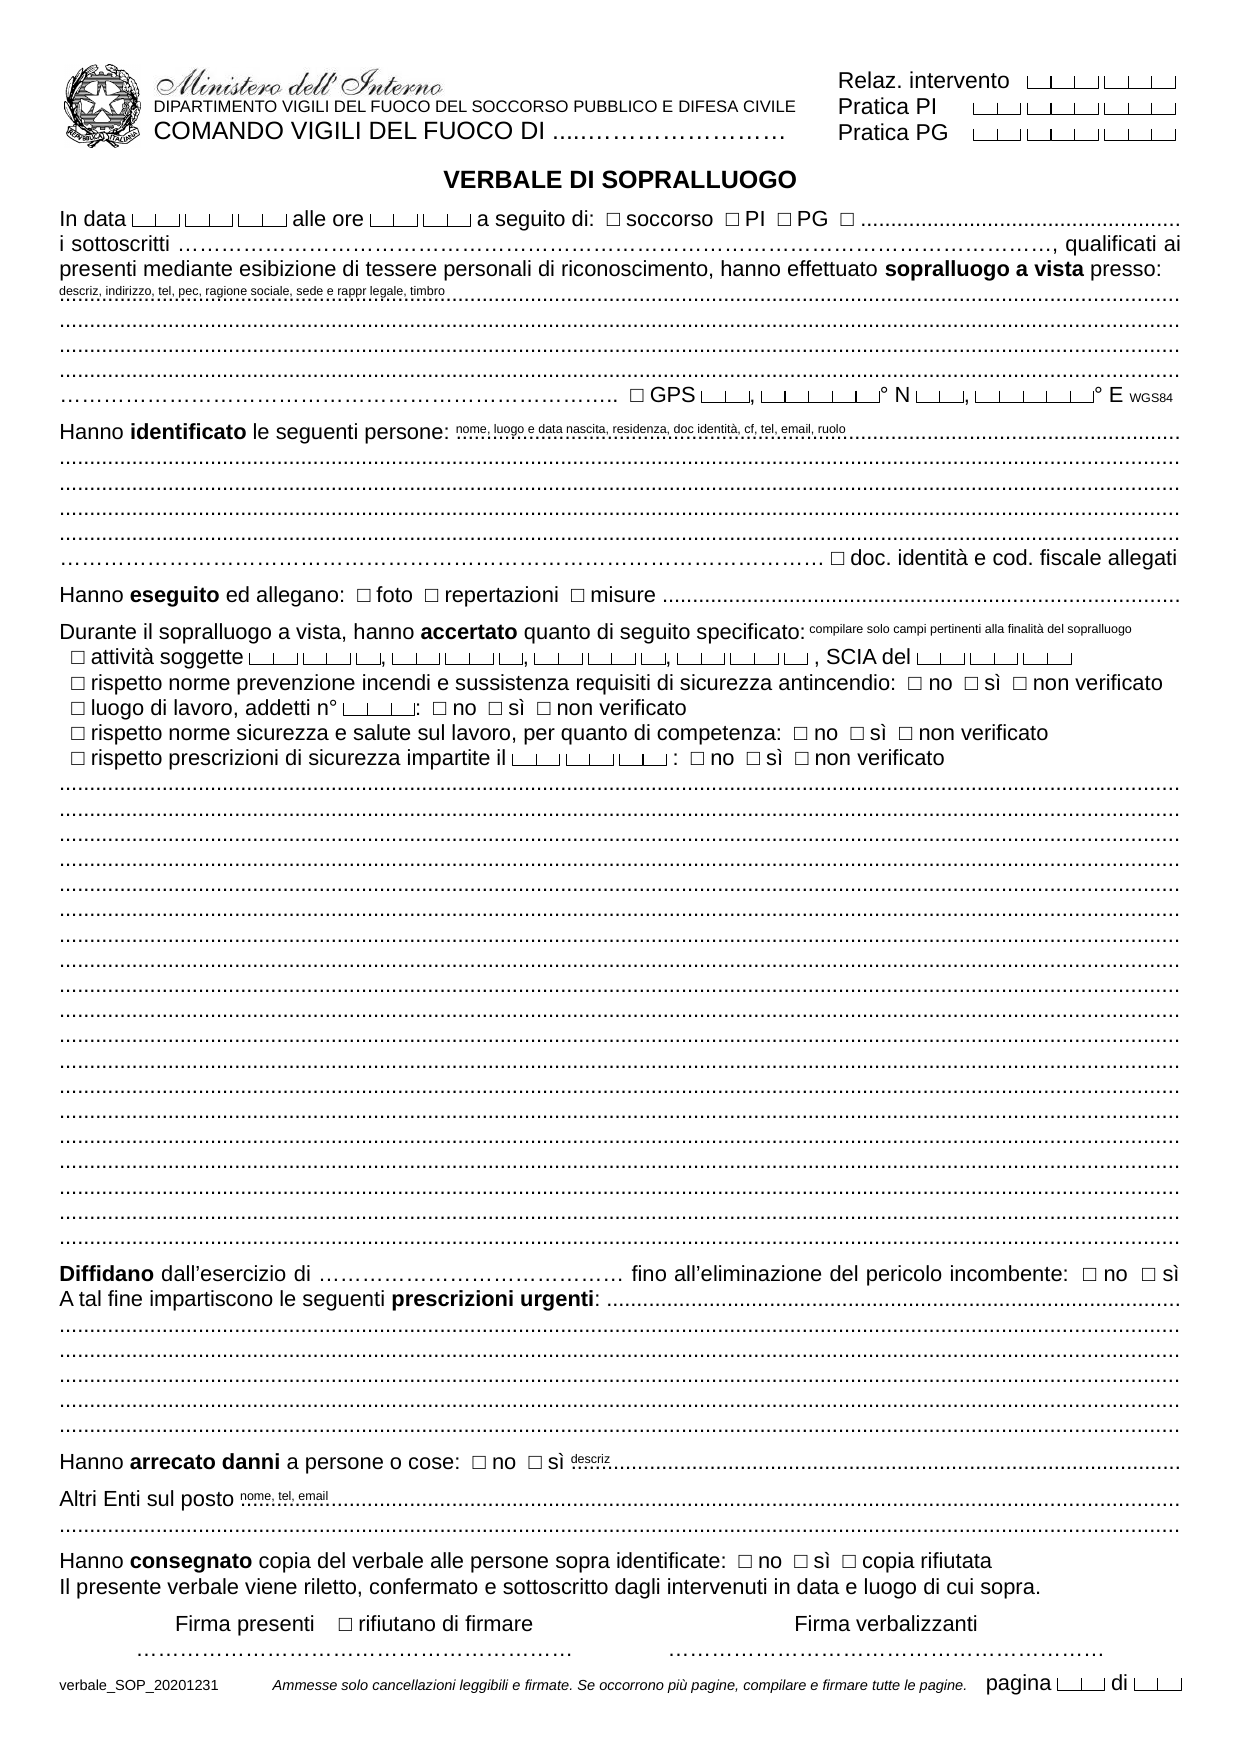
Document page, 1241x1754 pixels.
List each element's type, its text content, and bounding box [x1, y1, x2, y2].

text Diffidano dall’esercizio di …………………………………… fino all’eliminazione del pericolo incombente: □ no □ sì A tal fine impartiscono le seguenti prescrizioni urgenti: [59, 1261, 1181, 1437]
text In data alle ore a seguito di: □ soccorso □ PI □ PG □ [59, 206, 1181, 231]
text Hanno identificato le seguenti persone: …………………………………………………………………………………………… □ doc. identità e cod. fiscale allegati [59, 419, 1181, 570]
table_header Relaz. intervento Pratica PI Pratica PG [803, 59, 1181, 153]
text VERBALE DI SOPRALLUOGO [59, 165, 1181, 194]
text □ attività soggette , , , , SCIA del [59, 644, 1181, 669]
text i sottoscritti …………………………………………………………………………………………………………, qualificati ai presenti mediante esibizione di tessere personali di riconoscimento, hanno effettuato sopralluogo a vista presso: [59, 231, 1181, 281]
text □ rispetto norme sicurezza e salute sul lavoro, per quanto di competenza: □ no □ sì □ non verificato [59, 720, 1181, 745]
text …………………………………………………… …………………………………………………… [59, 1636, 1181, 1661]
picture [64, 64, 141, 148]
text □ rispetto norme prevenzione incendi e sussistenza requisiti di sicurezza antincendio: □ no □ sì □ non verificato [59, 669, 1181, 695]
text Hanno arrecato danni a persone o cose: □ no □ sì [59, 1449, 1181, 1474]
text Durante il sopralluogo a vista, hanno accertato quanto di seguito specificato: [59, 619, 1181, 644]
text Firma presenti □ rifiutano di firmare Firma verbalizzanti [59, 1611, 1181, 1636]
text ………………………………………………………………….. □ GPS , ° N , ° E WGS84 [59, 281, 1181, 407]
picture [153, 67, 449, 97]
table_header [59, 59, 147, 153]
text Altri Enti sul posto [59, 1486, 1181, 1537]
text Il presente verbale viene riletto, confermato e sottoscritto dagli intervenuti in data e luogo di cui sopra. [59, 1574, 1181, 1599]
text Hanno eseguito ed allegano: □ foto □ repertazioni □ misure [59, 582, 1181, 607]
text Hanno consegnato copia del verbale alle persone sopra identificate: □ no □ sì □ copia rifiutata [59, 1548, 1181, 1574]
text □ rispetto prescrizioni di sicurezza impartite il : □ no □ sì □ non verificato [59, 745, 1181, 770]
text □ luogo di lavoro, addetti n° : □ no □ sì □ non verificato [59, 695, 1181, 720]
table_header DIPARTIMENTO VIGILI DEL FUOCO DEL SOCCORSO PUBBLICO E DIFESA CIVILE COMANDO VIGILI DEL FUOCO DI .....…………………… [148, 59, 802, 153]
